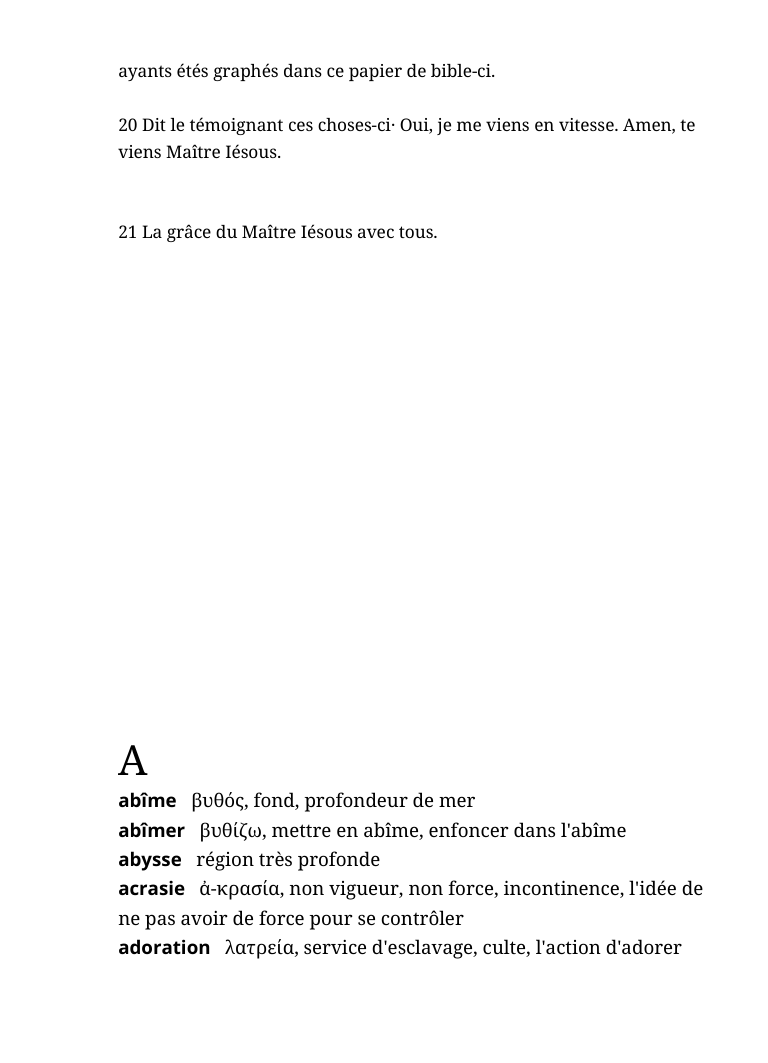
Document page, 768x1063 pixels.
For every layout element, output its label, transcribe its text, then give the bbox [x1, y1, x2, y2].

text 20 Dit le témoignant ces choses-ci· Oui, je me viens en vitesse. Amen, te viens Maître Iésous. [118, 113, 709, 190]
text abîmer βυθίζω, mettre en abîme, enfoncer dans l'abîme [118, 817, 709, 842]
text abysse région très profonde [118, 846, 709, 872]
text 21 La grâce du Maître Iésous avec tous. [118, 220, 709, 244]
text adoration λατρεία, service d'esclavage, culte, l'action d'adorer [118, 934, 709, 959]
subtitle A [118, 731, 709, 788]
text ayants étés graphés dans ce papier de bible-ci. [118, 59, 709, 109]
text abîme βυθός, fond, profondeur de mer [118, 788, 709, 813]
text acrasie ἀ-κρασία, non vigueur, non force, incontinence, l'idée de ne pas avoir de force pour se contrôler [118, 876, 709, 930]
